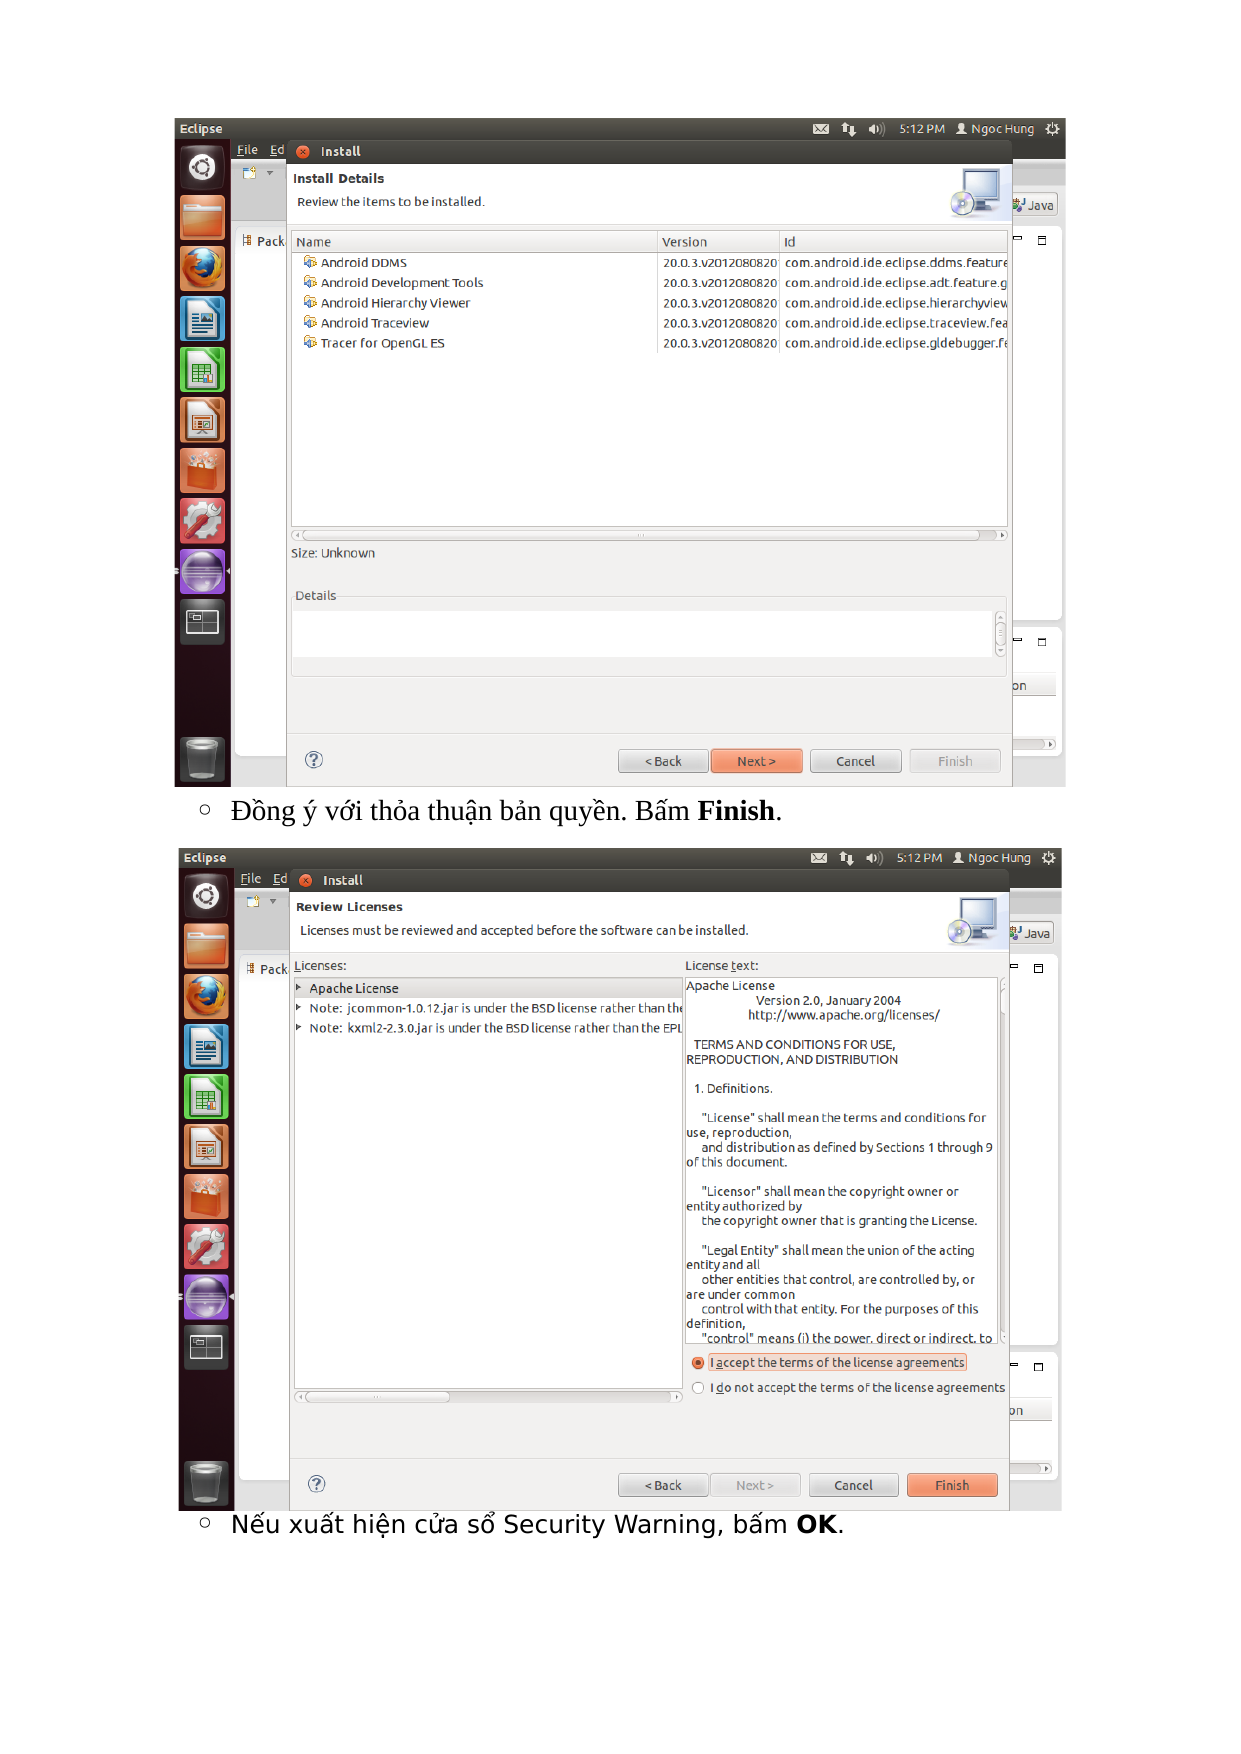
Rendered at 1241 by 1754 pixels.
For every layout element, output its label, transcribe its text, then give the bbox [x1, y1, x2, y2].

picture [178, 848, 1062, 1511]
picture [174, 118, 1066, 787]
list Nếu xuất hiện cửa sổ Security Warning, bấm OK. [193, 848, 1122, 1540]
list Đồng ý với thỏa thuận bản quyền. Bấm Finish. [193, 118, 1122, 827]
